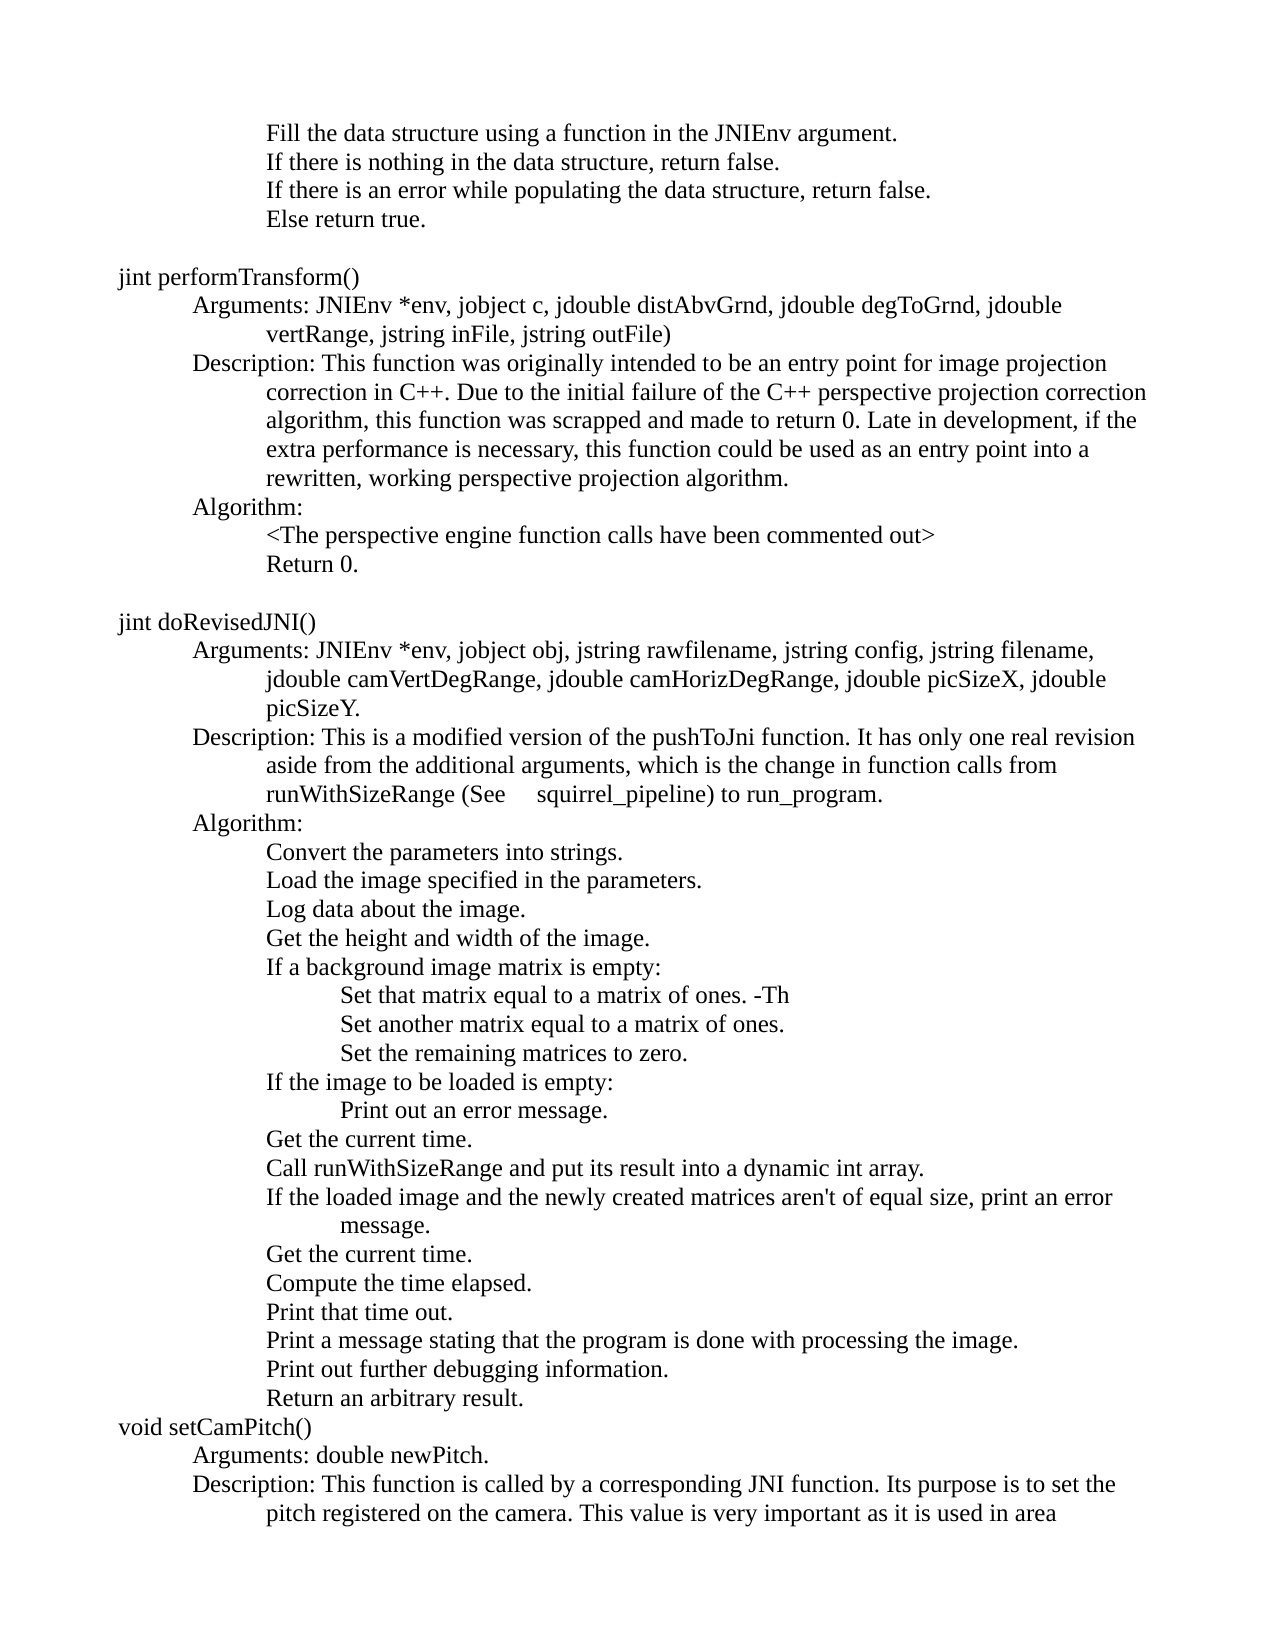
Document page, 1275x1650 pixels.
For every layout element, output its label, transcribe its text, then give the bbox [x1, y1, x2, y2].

text If the image to be loaded is empty: [118, 1067, 1157, 1096]
text Description: This is a modified version of the pushToJni function. It has only one real revision aside from the additional arguments, which is the change in function calls from runWithSizeRange (See squirrel_pipeline) to run_program. [118, 722, 1157, 808]
text void setCamPitch() [118, 1412, 1157, 1441]
text jint doRevisedJNI() [118, 607, 1157, 636]
text <The perspective engine function calls have been commented out> [118, 521, 1157, 549]
text Print a message stating that the program is done with processing the image. [118, 1326, 1157, 1354]
text Call runWithSizeRange and put its result into a dynamic int array. [118, 1153, 1157, 1182]
text Else return true. [118, 204, 1157, 233]
text Fill the data structure using a function in the JNIEnv argument. [118, 118, 1157, 147]
text If the loaded image and the newly created matrices aren't of equal size, print an error message. [118, 1182, 1157, 1239]
text Log data about the image. [118, 894, 1157, 923]
text Print that time out. [118, 1297, 1157, 1326]
text Get the height and width of the image. [118, 923, 1157, 952]
text Algorithm: [118, 492, 1157, 521]
text Return 0. [118, 549, 1157, 578]
text Get the current time. [118, 1239, 1157, 1268]
text Description: This function is called by a corresponding JNI function. Its purpose is to set the pitch registered on the camera. This value is very important as it is used in area [118, 1469, 1157, 1527]
text jint performTransform() [118, 262, 1157, 291]
text Arguments: double newPitch. [118, 1441, 1157, 1469]
text If there is nothing in the data structure, return false. [118, 147, 1157, 176]
text Compute the time elapsed. [118, 1268, 1157, 1297]
text Set another matrix equal to a matrix of ones. [118, 1009, 1157, 1038]
text Arguments: JNIEnv *env, jobject obj, jstring rawfilename, jstring config, jstring filename, jdouble camVertDegRange, jdouble camHorizDegRange, jdouble picSizeX, jdouble picSizeY. [118, 636, 1157, 722]
text Set that matrix equal to a matrix of ones. -Th [118, 981, 1157, 1009]
text Load the image specified in the parameters. [118, 866, 1157, 894]
text Get the current time. [118, 1124, 1157, 1153]
text Algorithm: [118, 808, 1157, 837]
text If a background image matrix is empty: [118, 952, 1157, 981]
text Description: This function was originally intended to be an entry point for image projection correction in C++. Due to the initial failure of the C++ perspective projection correction algorithm, this function was scrapped and made to return 0. Late in development, if the extra performance is necessary, this function could be used as an entry point into a rewritten, working perspective projection algorithm. [118, 348, 1157, 492]
text Print out further debugging information. [118, 1354, 1157, 1383]
text Print out an error message. [118, 1096, 1157, 1124]
text Set the remaining matrices to zero. [118, 1038, 1157, 1067]
text If there is an error while populating the data structure, return false. [118, 176, 1157, 204]
text Convert the parameters into strings. [118, 837, 1157, 866]
text Return an arbitrary result. [118, 1383, 1157, 1412]
text Arguments: JNIEnv *env, jobject c, jdouble distAbvGrnd, jdouble degToGrnd, jdouble vertRange, jstring inFile, jstring outFile) [118, 291, 1157, 348]
